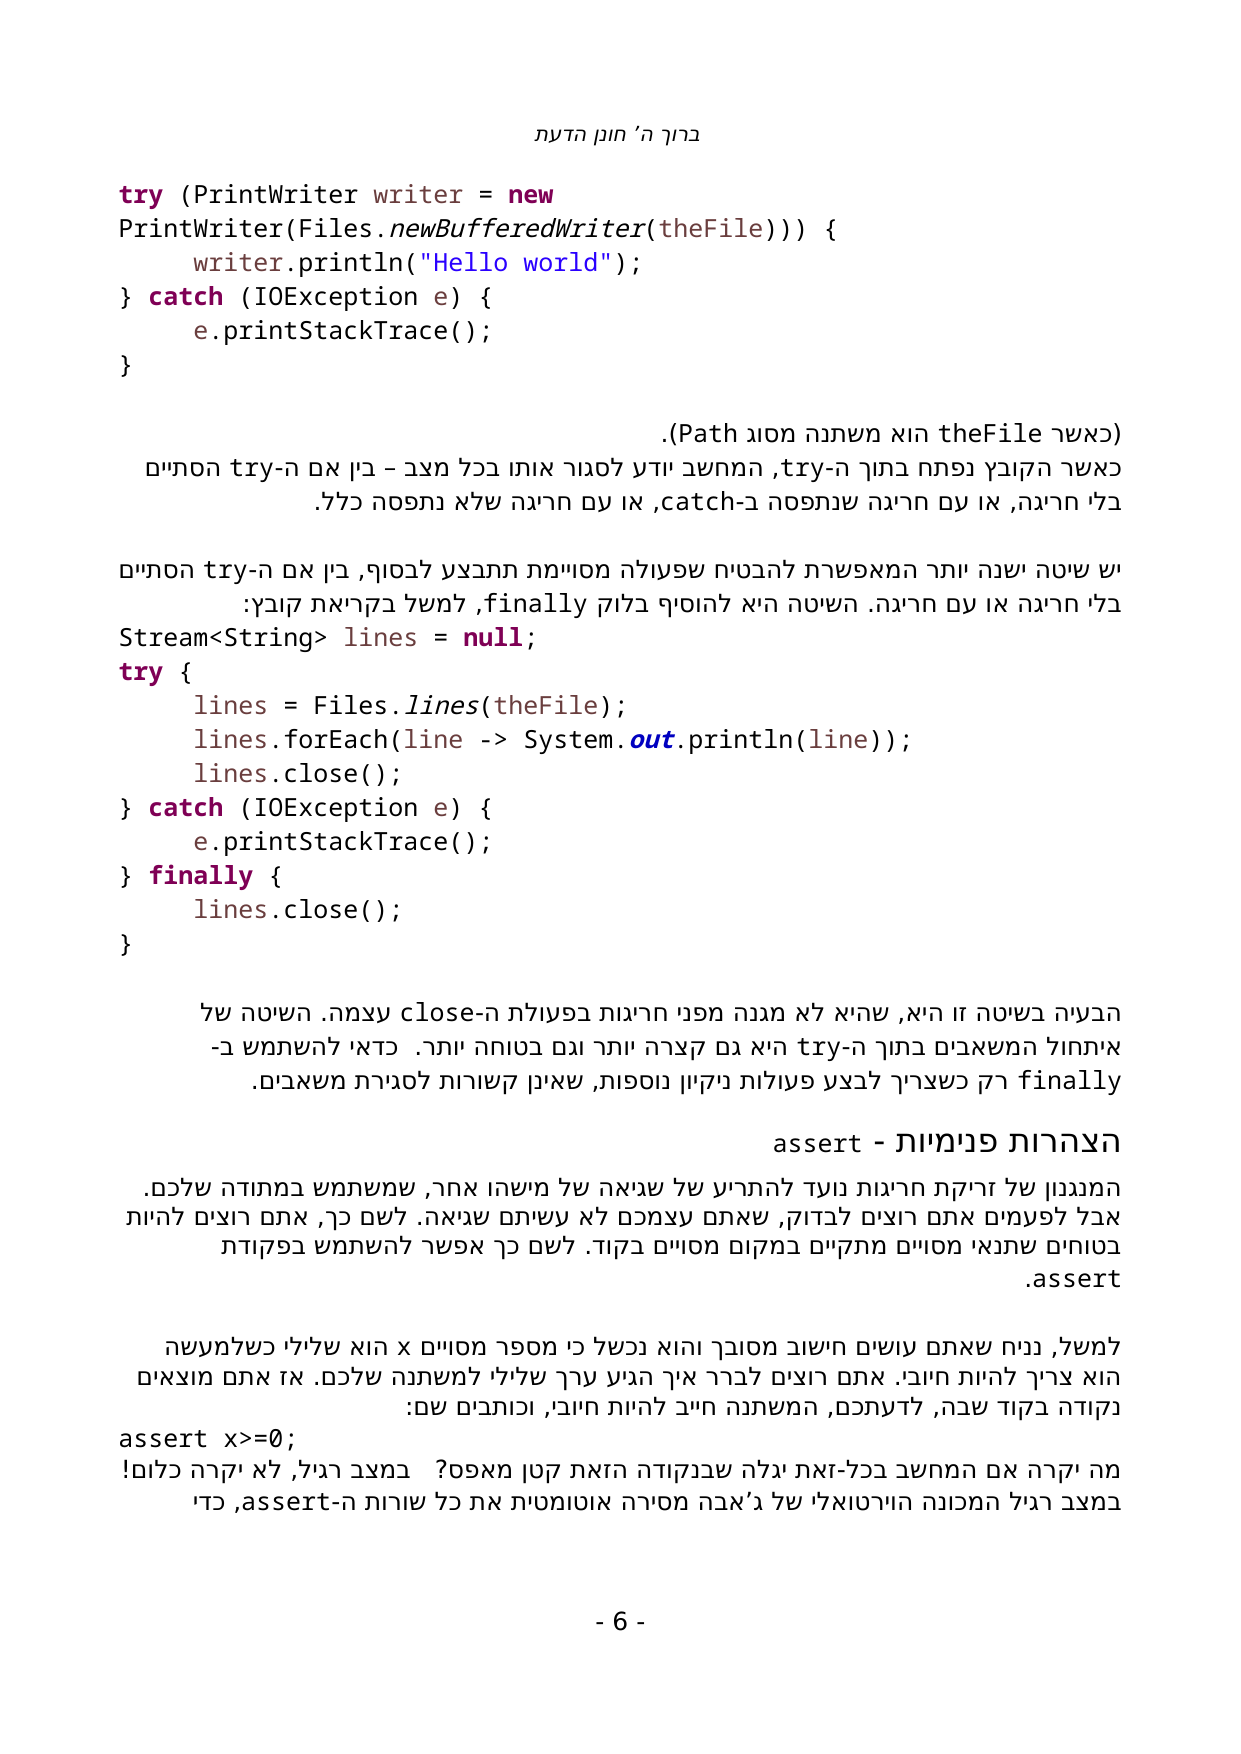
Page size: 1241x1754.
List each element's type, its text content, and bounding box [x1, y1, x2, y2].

text assert x>=0; [118, 1421, 1122, 1455]
text Stream<String> lines = null; [118, 619, 1122, 654]
text e.printStackTrace(); [118, 313, 1122, 347]
text מה יקרה אם המחשב בכל-זאת יגלה שבנקודה הזאת קטן מאפס? במצב רגיל, לא יקרה כלום! במצב רגיל המכונה הוירטואלי של ג’אבה מסירה אוטומטית את כל שורות ה-assert, כדי לחסוך בזמן-ריצה. כדי להשאיר את השורות האלו בקוד, צריך להעביר ל-java את אחד משני הפרמטרים הבאים: [118, 1455, 1122, 1518]
text כאשר הקובץ נפתח בתוך ה-try, המחשב יודע לסגור אותו בכל מצב – בין אם ה-try הסתיים בלי חריגה, או עם חריגה שנתפסה ב-catch, או עם חריגה שלא נתפסה כלל. [118, 449, 1122, 517]
text writer.println("Hello world"); [118, 245, 1122, 279]
text try (PrintWriter writer = new PrintWriter(Files.newBufferedWriter(theFile))) { [118, 177, 1122, 245]
text } [118, 926, 1122, 960]
text try { [118, 654, 1122, 688]
text למשל, נניח שאתם עושים חישוב מסובך והוא נכשל כי מספר מסויים x הוא שלילי כשלמעשה הוא צריך להיות חיובי. אתם רוצים לברר איך הגיע ערך שלילי למשתנה שלכם. אז אתם מוצאים נקודה בקוד שבה, לדעתכם, המשתנה חייב להיות חיובי, וכותבים שם: [118, 1328, 1122, 1421]
text יש שיטה ישנה יותר המאפשרת להבטיח שפעולה מסויימת תתבצע לבסוף, בין אם ה-try הסתיים בלי חריגה או עם חריגה. השיטה היא להוסיף בלוק finally, למשל בקריאת קובץ: [118, 551, 1122, 619]
text lines.close(); [118, 756, 1122, 790]
subtitle הצהרות פנימיות - assert [118, 1121, 1122, 1160]
text (כאשר theFile הוא משתנה מסוג Path). [118, 415, 1122, 449]
text } catch (IOException e) { [118, 790, 1122, 824]
text lines = Files.lines(theFile); [118, 688, 1122, 722]
text } catch (IOException e) { [118, 279, 1122, 313]
text e.printStackTrace(); [118, 824, 1122, 858]
text המנגנון של זריקת חריגות נועד להתריע של שגיאה של מישהו אחר, שמשתמש במתודה שלכם. אבל לפעמים אתם רוצים לבדוק, שאתם עצמכם לא עשיתם שגיאה. לשם כך, אתם רוצים להיות בטוחים שתנאי מסויים מתקיים במקום מסויים בקוד. לשם כך אפשר להשתמש בפקודת assert. [118, 1173, 1122, 1294]
text lines.forEach(line -> System.out.println(line)); [118, 722, 1122, 756]
text } finally { [118, 858, 1122, 892]
text lines.close(); [118, 892, 1122, 926]
text הבעיה בשיטה זו היא, שהיא לא מגנה מפני חריגות בפעולת ה-close עצמה. השיטה של איתחול המשאבים בתוך ה-try היא גם קצרה יותר וגם בטוחה יותר. כדאי להשתמש ב-finally רק כשצריך לבצע פעולות ניקיון נוספות, שאינן קשורות לסגירת משאבים. [118, 994, 1122, 1096]
text } [118, 347, 1122, 381]
